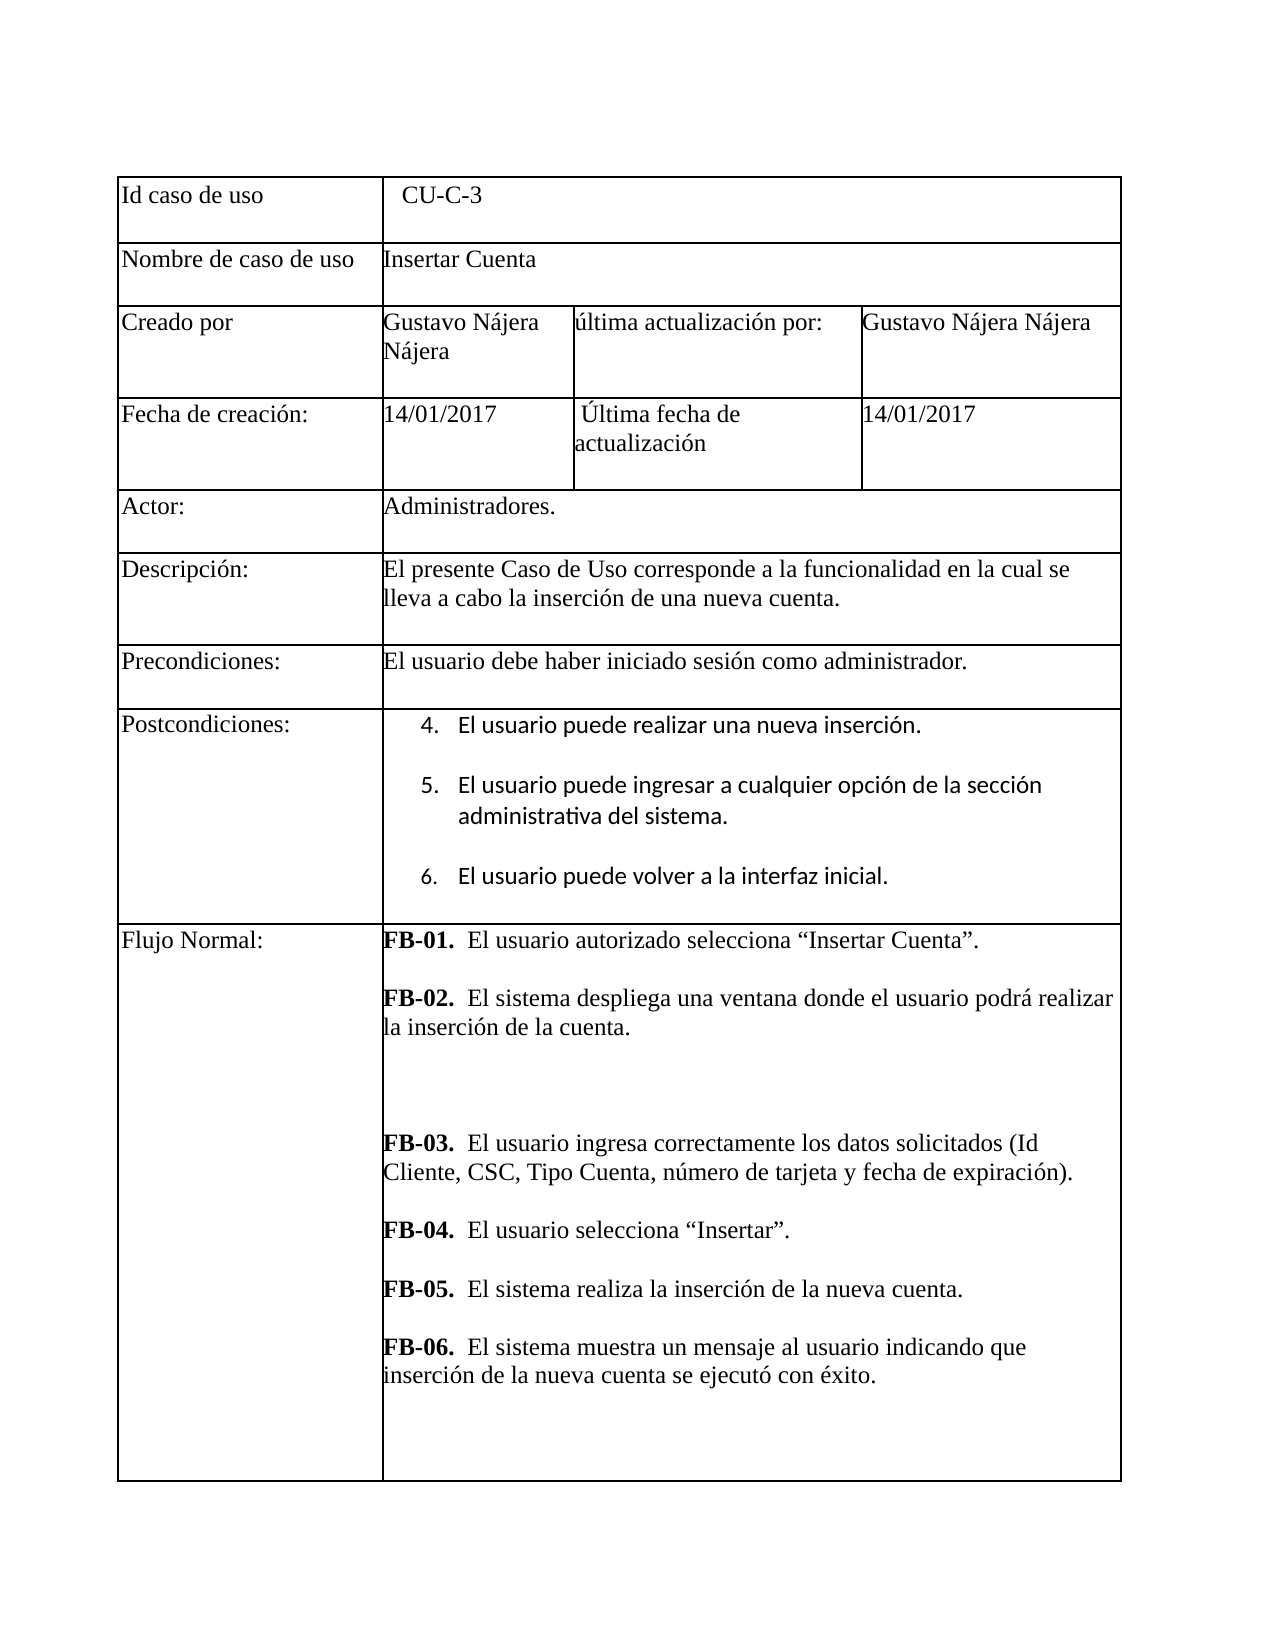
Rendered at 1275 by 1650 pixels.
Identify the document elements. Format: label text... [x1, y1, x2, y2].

table_cell Creado por [119, 307, 382, 397]
table_cell El usuario debe haber iniciado sesión como administrador. [384, 646, 1120, 707]
table_cell 14/01/2017 [384, 399, 573, 489]
table_cell Nombre de caso de uso [119, 244, 382, 305]
table_cell Última fecha de actualización [575, 399, 861, 489]
table_cell Postcondiciones: [119, 710, 382, 923]
table_cell Insertar Cuenta [384, 244, 1120, 305]
table_cell Gustavo Nájera Nájera [863, 307, 1120, 397]
table_header Id caso de uso [119, 178, 382, 242]
table_cell Descripción: [119, 554, 382, 644]
table_cell Gustavo Nájera Nájera [384, 307, 573, 397]
table_cell Actor: [119, 491, 382, 552]
table_cell FB-01. El usuario autorizado selecciona “Insertar Cuenta”. FB-02. El sistema despliega una ventana donde el usuario podrá realizar la inserción de la cuenta. FB-03. El usuario ingresa correctamente los datos solicitados (Id Cliente, CSC, Tipo Cuenta, número de tarjeta y fecha de expiración). FB-04. El usuario selecciona “Insertar”. FB-05. El sistema realiza la inserción de la nueva cuenta. FB-06. El sistema muestra un mensaje al usuario indicando que inserción de la nueva cuenta se ejecutó con éxito. [384, 925, 1120, 1480]
table_cell última actualización por: [575, 307, 861, 397]
table_cell Fecha de creación: [119, 399, 382, 489]
table_cell Flujo Normal: [119, 925, 382, 1480]
table_cell El usuario puede realizar una nueva inserción. El usuario puede ingresar a cualquier opción de la sección administrativa del sistema. El usuario puede volver a la interfaz inicial. [384, 710, 1120, 923]
table_cell Administradores. [384, 491, 1120, 552]
table_cell 14/01/2017 [863, 399, 1120, 489]
table_header CU-C-3 [384, 178, 1120, 242]
table_cell Precondiciones: [119, 646, 382, 707]
table_cell El presente Caso de Uso corresponde a la funcionalidad en la cual se lleva a cabo la inserción de una nueva cuenta. [384, 554, 1120, 644]
